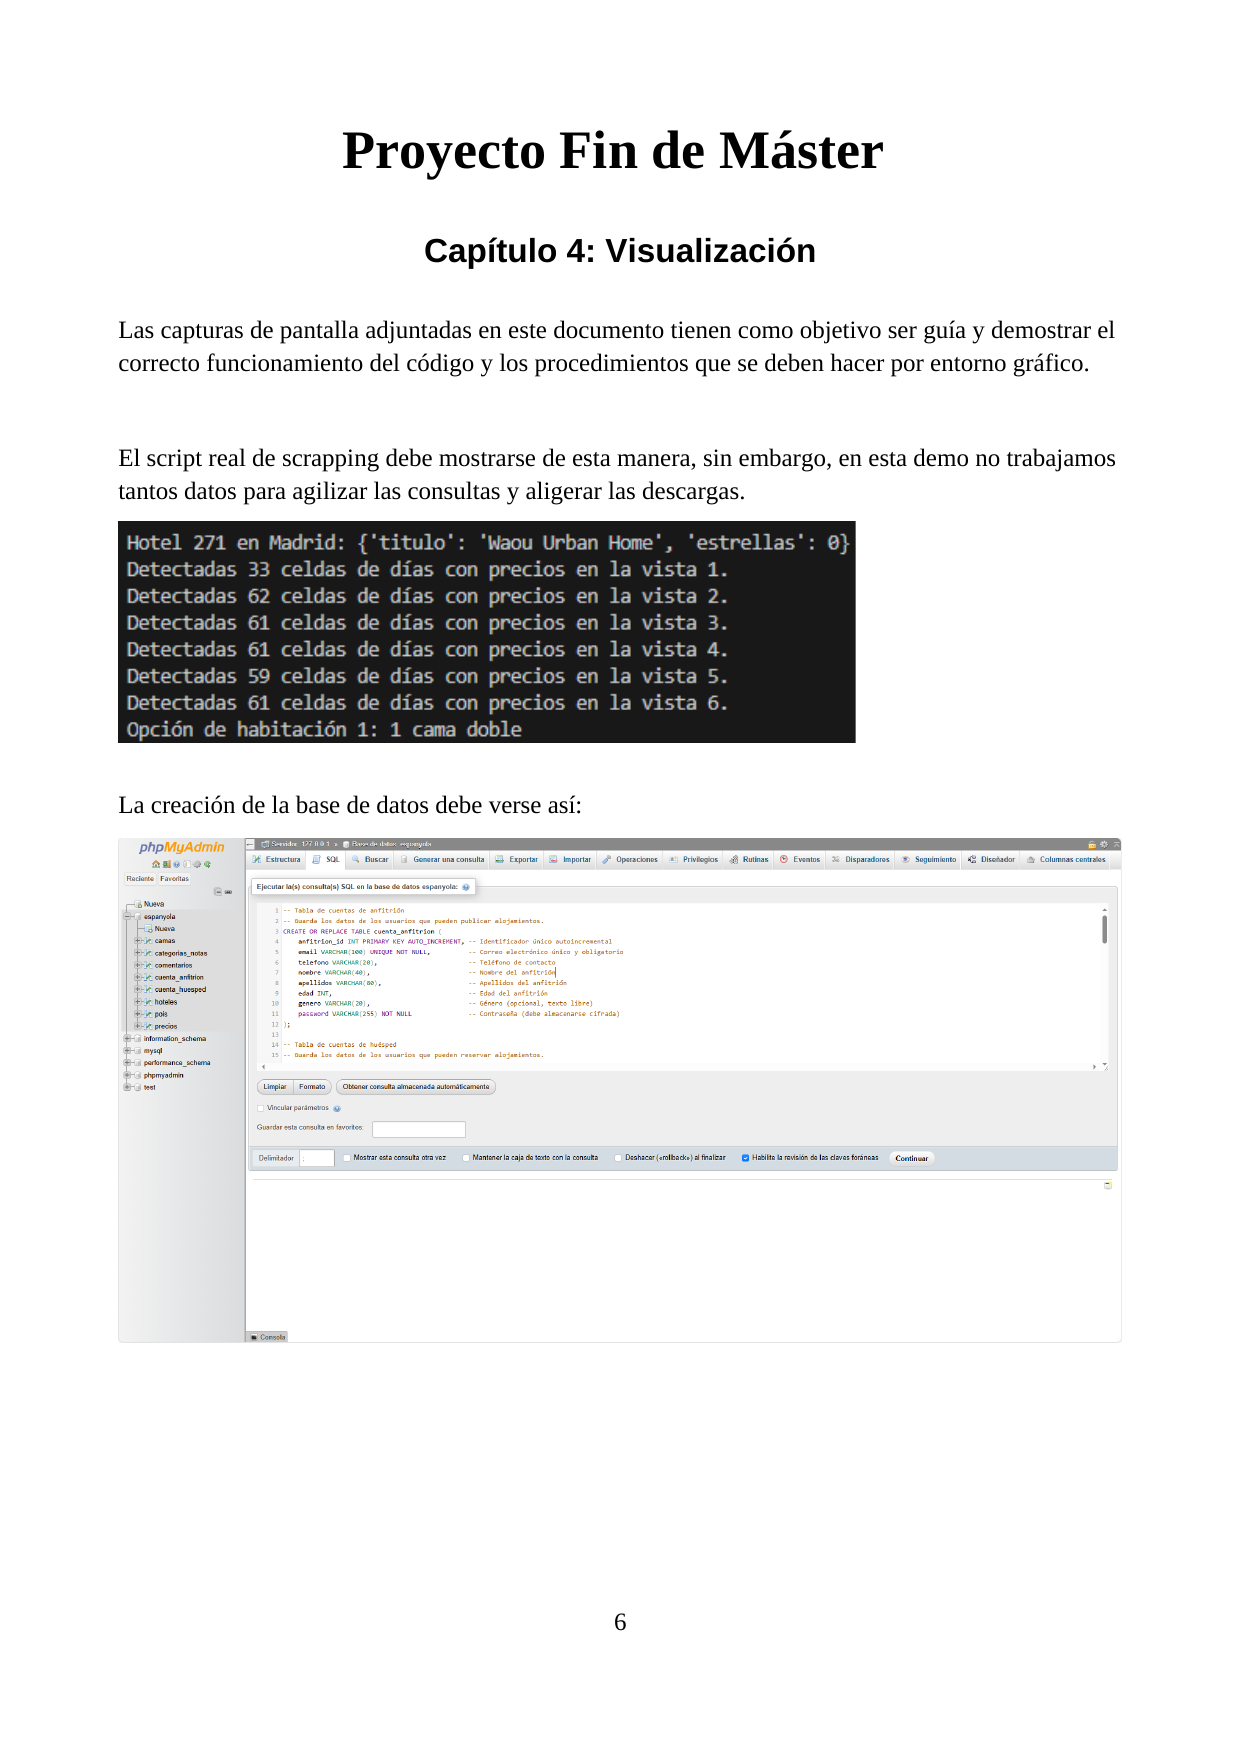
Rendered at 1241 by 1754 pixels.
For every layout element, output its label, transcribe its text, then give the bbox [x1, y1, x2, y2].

text La creación de la base de datos debe verse así: [118, 791, 1122, 819]
subtitle Capítulo 4: Visualización [118, 231, 1122, 269]
text Las capturas de pantalla adjuntadas en este documento tienen como objetivo ser guía y demostrar el correcto funcionamiento del código y los procedimientos que se deben hacer por entorno gráfico. [118, 282, 1122, 376]
text El script real de scrapping debe mostrarse de esta manera, sin embargo, en esta demo no trabajamos tantos datos para agilizar las consultas y aligerar las descargas. [118, 443, 1122, 772]
picture [118, 521, 856, 743]
picture [118, 838, 1123, 1343]
